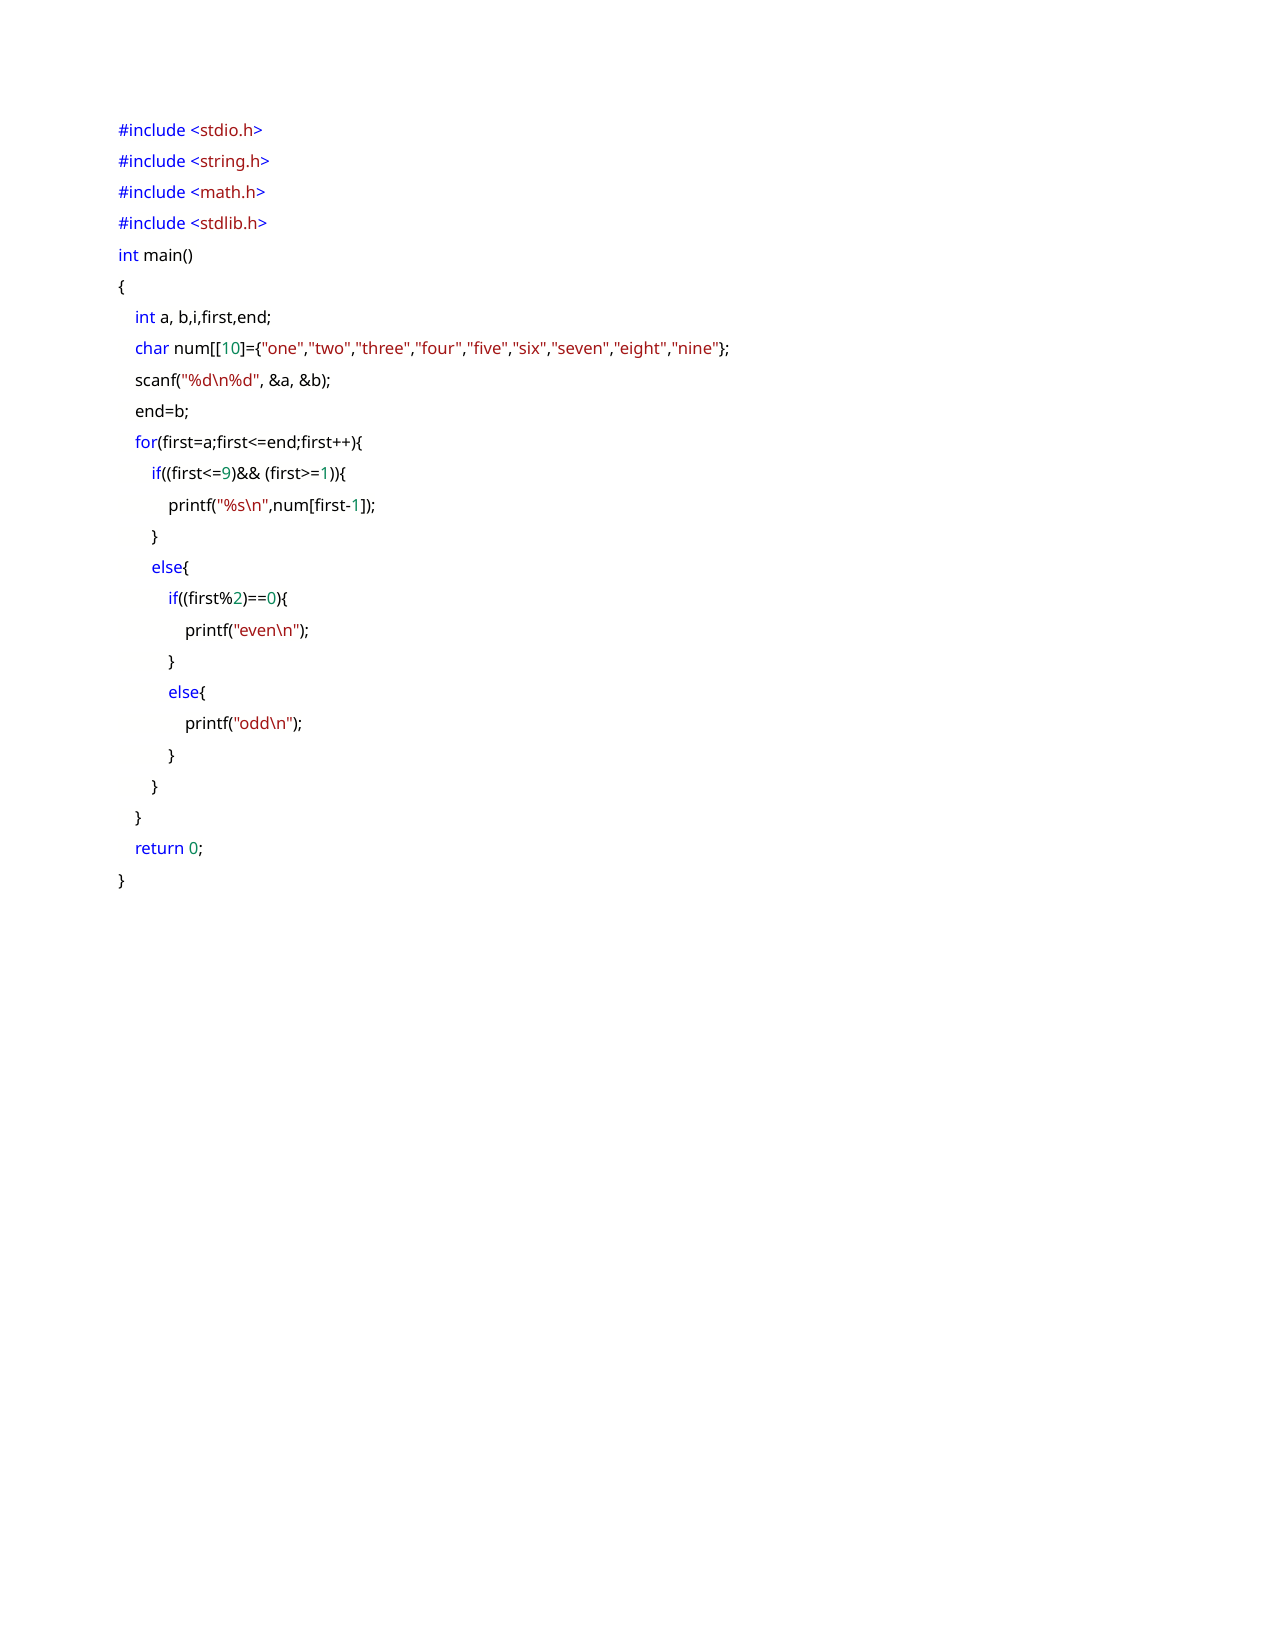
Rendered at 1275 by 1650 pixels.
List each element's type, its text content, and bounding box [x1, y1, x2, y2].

text int a, b,i,first,end; [118, 297, 1157, 328]
text for(first=a;first<=end;first++){ [118, 422, 1157, 453]
text } [118, 734, 1157, 766]
text } [118, 766, 1157, 797]
text } [118, 516, 1157, 547]
text } [118, 797, 1157, 828]
text scanf("%d\n%d", &a, &b); [118, 359, 1157, 391]
text end=b; [118, 391, 1157, 422]
text } [118, 641, 1157, 672]
text if((first<=9)&& (first>=1)){ [118, 453, 1157, 484]
text if((first%2)==0){ [118, 578, 1157, 609]
text #include <stdlib.h> [118, 203, 1157, 234]
text printf("%s\n",num[first-1]); [118, 484, 1157, 516]
text #include <string.h> [118, 141, 1157, 172]
text char num[[10]={"one","two","three","four","five","six","seven","eight","nine"}; [118, 328, 1157, 359]
text else{ [118, 672, 1157, 703]
text #include <math.h> [118, 172, 1157, 203]
text } [118, 859, 1157, 891]
text printf("odd\n"); [118, 703, 1157, 734]
text else{ [118, 547, 1157, 578]
text #include <stdio.h> [118, 118, 1157, 141]
text return 0; [118, 828, 1157, 859]
text printf("even\n"); [118, 609, 1157, 641]
text int main() [118, 234, 1157, 266]
text { [118, 266, 1157, 297]
